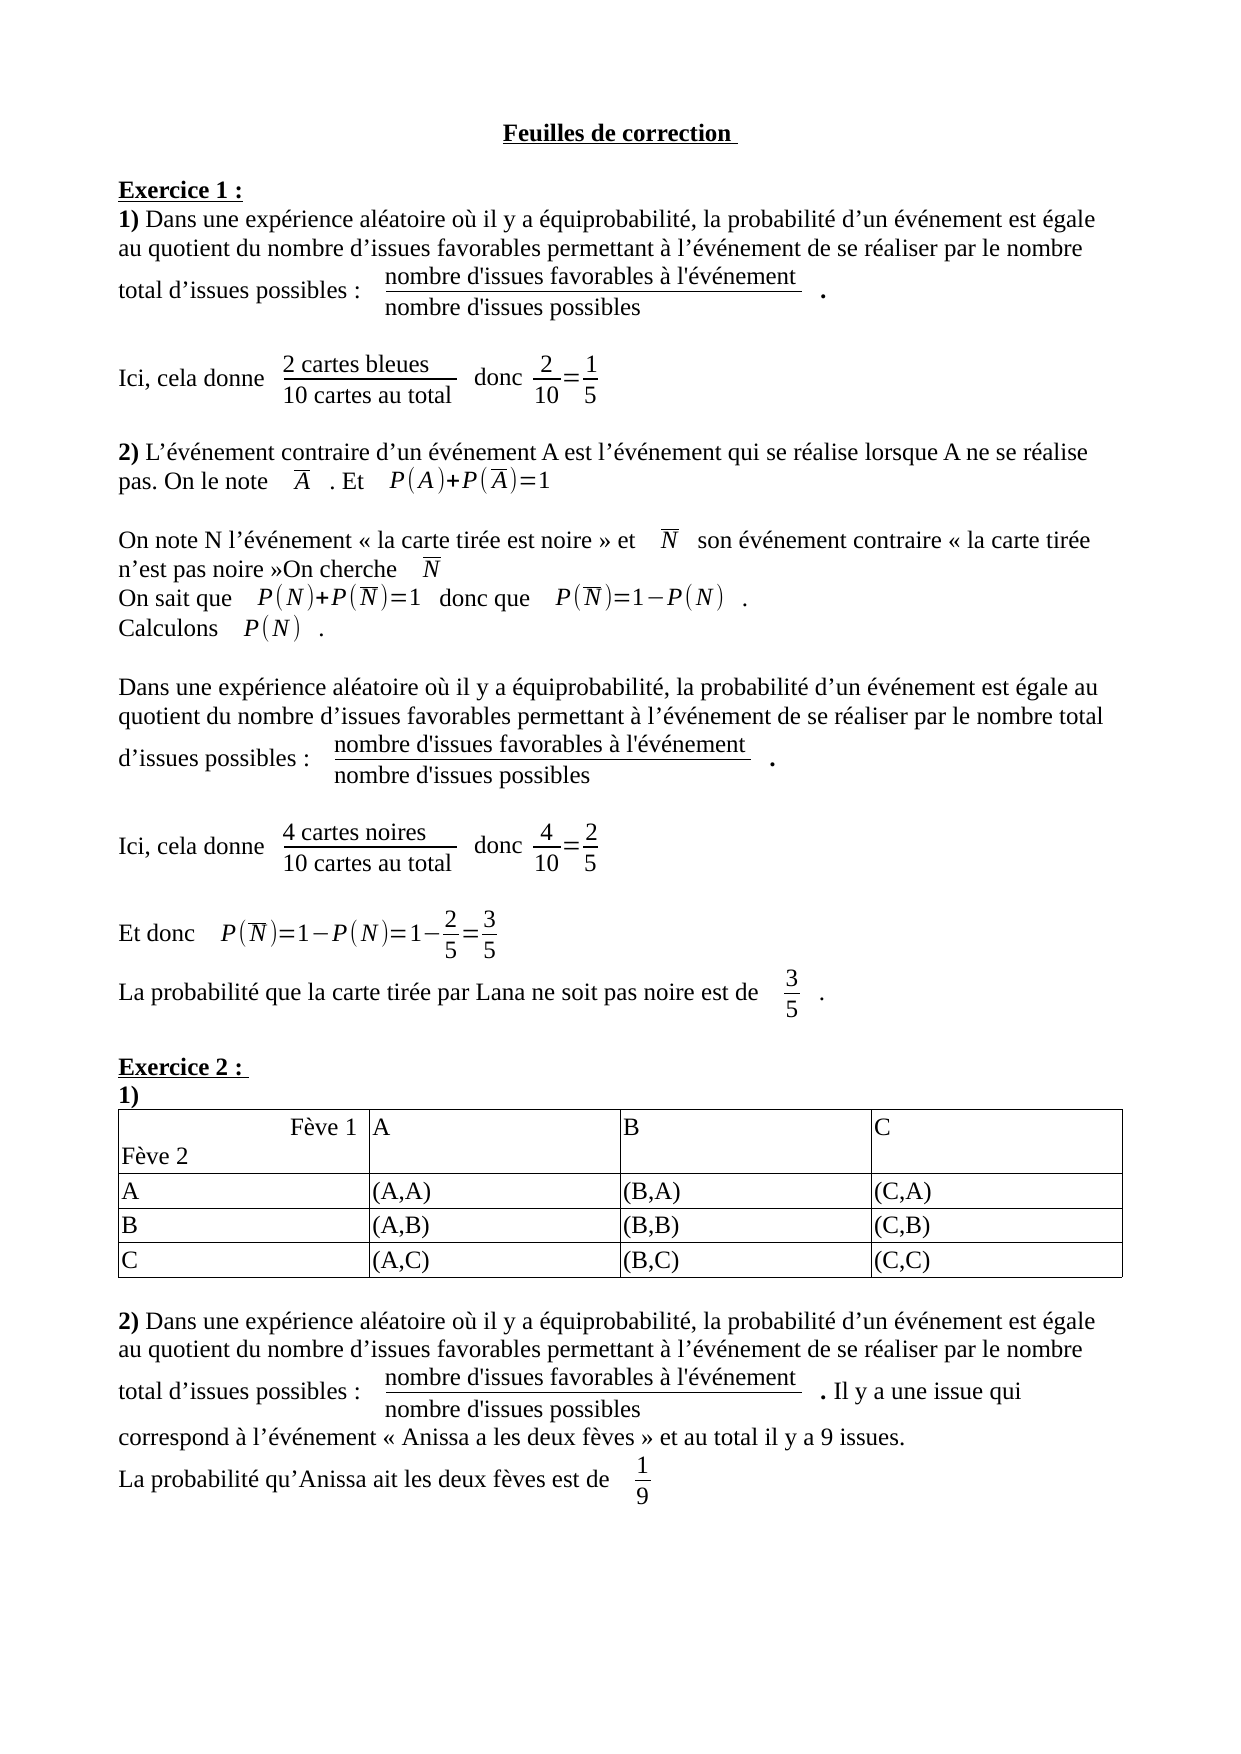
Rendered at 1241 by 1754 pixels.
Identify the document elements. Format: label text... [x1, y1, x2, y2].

text 2) Dans une expérience aléatoire où il y a équiprobabilité, la probabilité d’un événement est égale au quotient du nombre d’issues favorables permettant à l’événement de se réaliser par le nombre total d’issues possibles : . Il y a une issue qui correspond à l’événement « Anissa a les deux fèves » et au total il y a 9 issues. [118, 1306, 1122, 1451]
table_cell (C,C) [872, 1243, 1122, 1277]
text Calculons . [118, 613, 1122, 643]
text On note N l’événement « la carte tirée est noire » et son événement contraire « la carte tirée n’est pas noire »On cherche [118, 525, 1122, 583]
table_header B [621, 1110, 871, 1173]
table_cell (B,B) [621, 1209, 871, 1242]
table_cell (A,C) [370, 1243, 620, 1277]
table_cell B [119, 1209, 369, 1242]
table_header Fève 1 Fève 2 [119, 1110, 369, 1173]
table_header C [872, 1110, 1122, 1173]
text Exercice 1 : [118, 176, 1122, 204]
text 1) [118, 1081, 1122, 1109]
table_cell (C,B) [872, 1209, 1122, 1242]
table_cell (A,A) [370, 1174, 620, 1207]
table_header A [370, 1110, 620, 1173]
text Ici, cela donne [118, 349, 1122, 408]
table_cell A [119, 1174, 369, 1207]
text On sait que donc que . [118, 583, 1122, 613]
text Dans une expérience aléatoire où il y a équiprobabilité, la probabilité d’un événement est égale au quotient du nombre d’issues favorables permettant à l’événement de se réaliser par le nombre total d’issues possibles : . [118, 672, 1122, 789]
text Et donc [118, 905, 1122, 964]
table_cell (B,C) [621, 1243, 871, 1277]
table_cell (C,A) [872, 1174, 1122, 1207]
text Feuilles de correction [118, 118, 1122, 147]
table_cell (B,A) [621, 1174, 871, 1207]
text La probabilité que la carte tirée par Lana ne soit pas noire est de . [118, 964, 1122, 1023]
text La probabilité qu’Anissa ait les deux fèves est de [118, 1451, 1122, 1510]
table_cell (A,B) [370, 1209, 620, 1242]
text 1) Dans une expérience aléatoire où il y a équiprobabilité, la probabilité d’un événement est égale au quotient du nombre d’issues favorables permettant à l’événement de se réaliser par le nombre total d’issues possibles : . [118, 204, 1122, 321]
text Ici, cela donne [118, 817, 1122, 876]
text 2) L’événement contraire d’un événement A est l’événement qui se réalise lorsque A ne se réalise pas. On le note . Et [118, 437, 1122, 496]
table_cell C [119, 1243, 369, 1277]
text Exercice 2 : [118, 1052, 1122, 1081]
